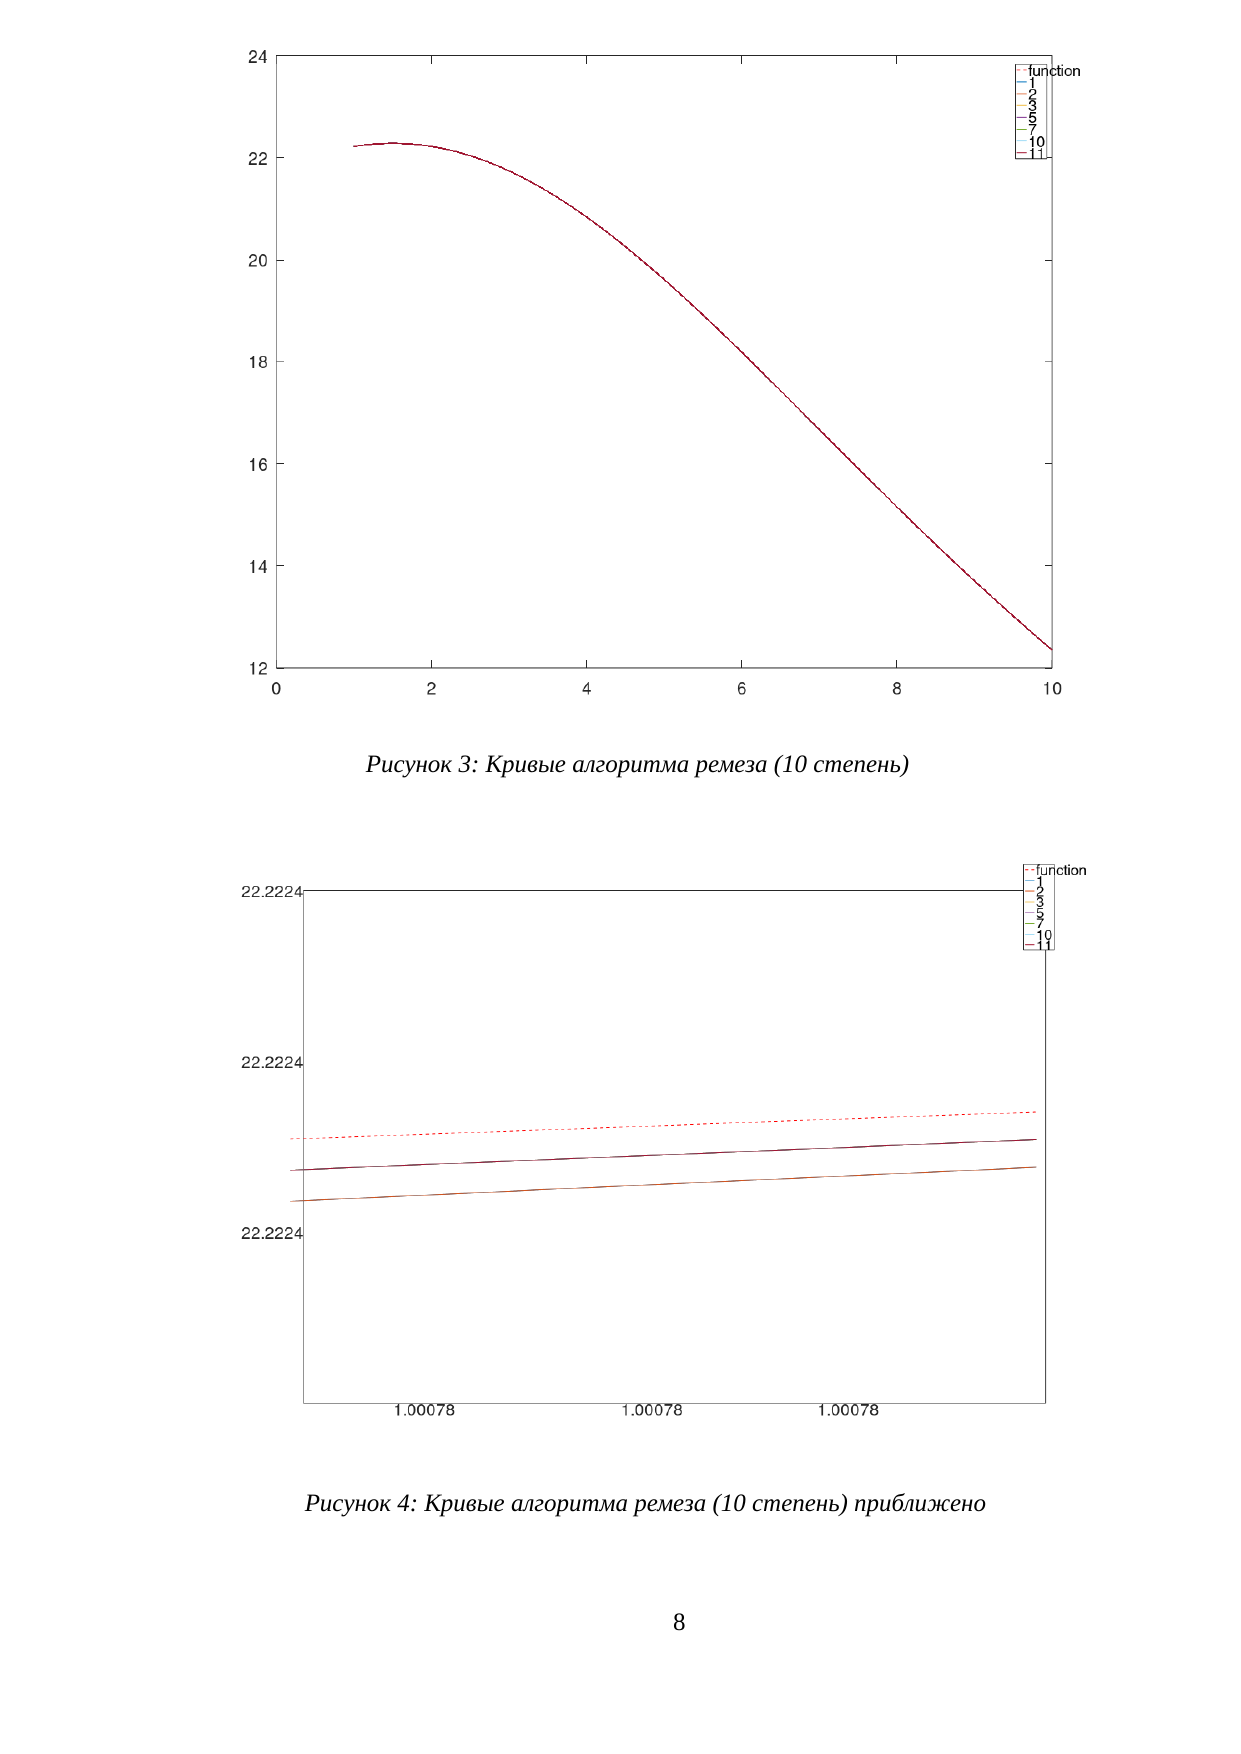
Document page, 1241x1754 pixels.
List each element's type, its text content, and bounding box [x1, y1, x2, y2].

picture [146, 0, 1147, 750]
picture [182, 806, 1151, 1488]
text Рисунок 4: Кривые алгоритма ремеза (10 степень) приближено [249, 1488, 1043, 1517]
text Рисунок 3: Кривые алгоритма ремеза (10 степень) [235, 750, 1048, 778]
